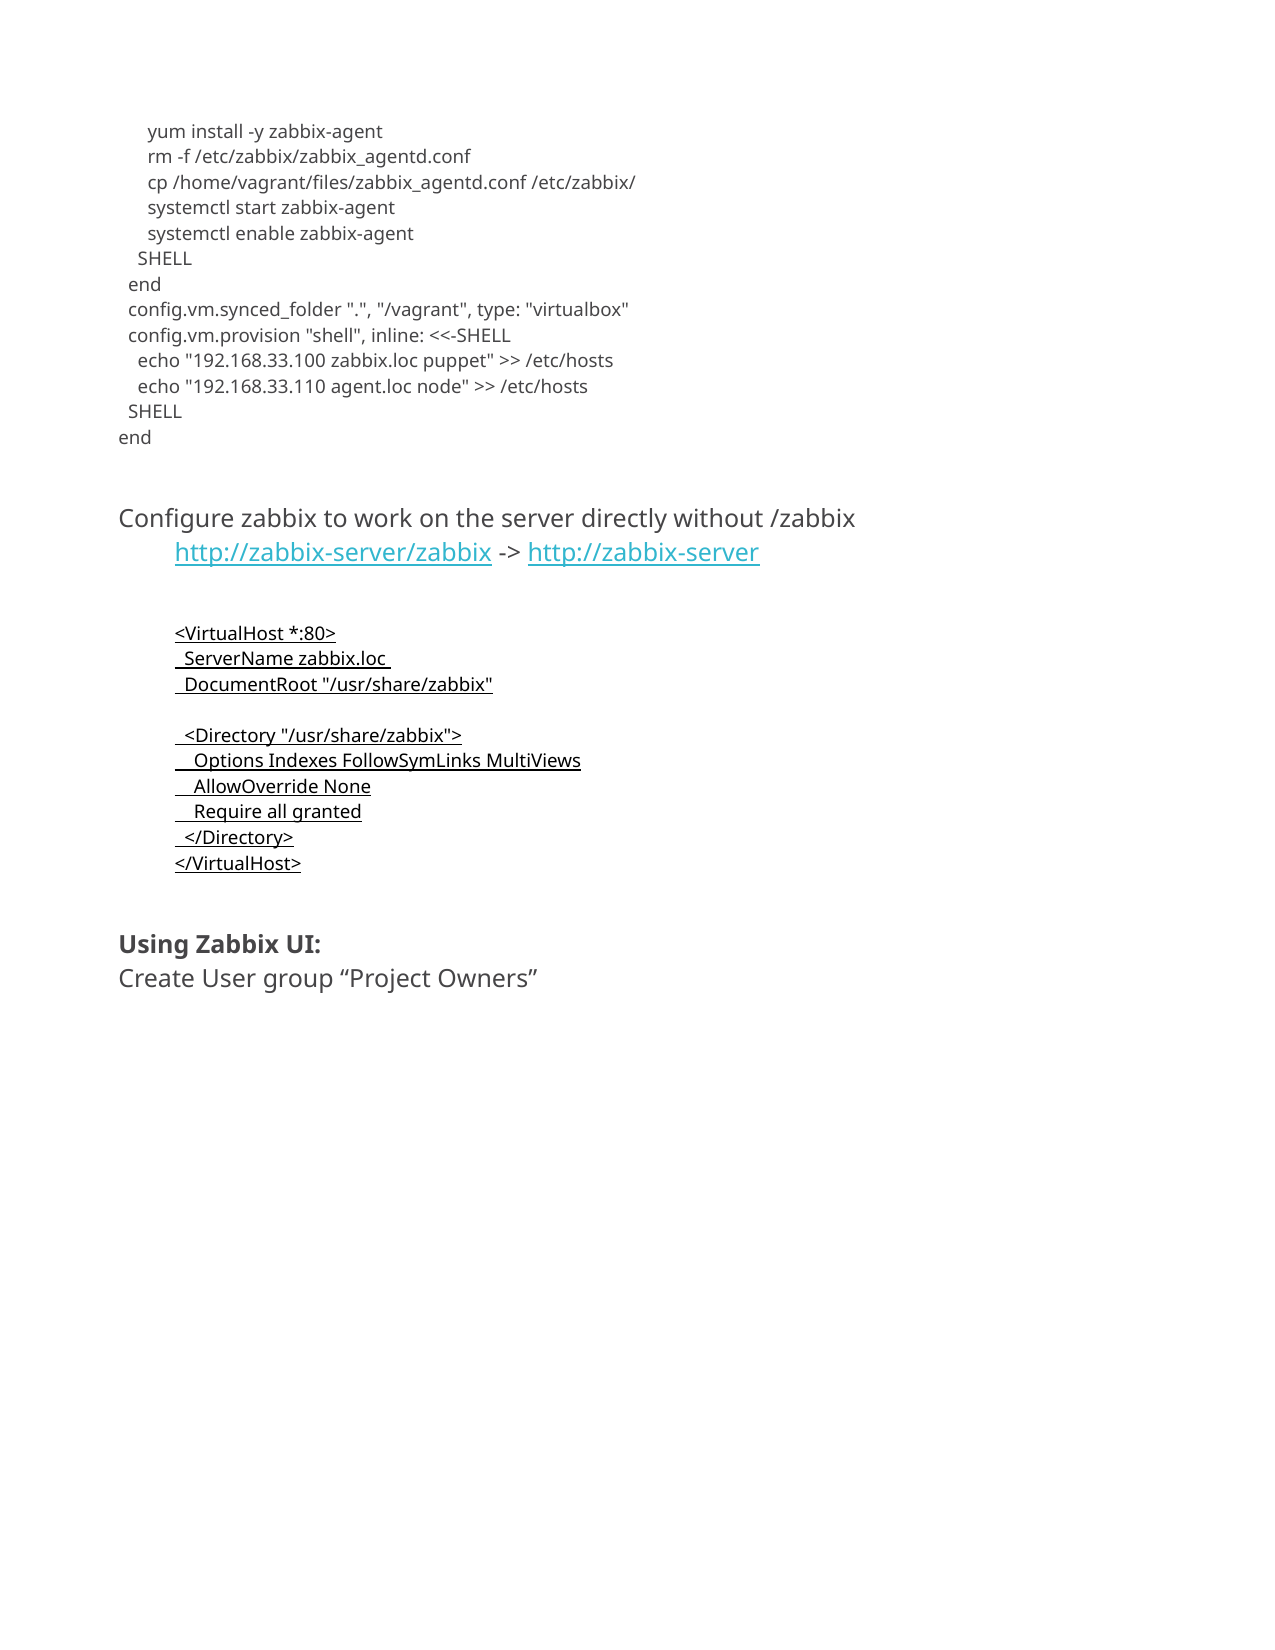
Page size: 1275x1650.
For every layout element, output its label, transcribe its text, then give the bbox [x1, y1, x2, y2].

text Using Zabbix UI: [118, 926, 1157, 960]
text yum install -y zabbix-agent [118, 118, 1157, 144]
text Configure zabbix to work on the server directly without /zabbix [118, 501, 1157, 535]
text DocumentRoot "/usr/share/zabbix" [174, 671, 1157, 697]
text rm -f /etc/zabbix/zabbix_agentd.conf [118, 144, 1157, 169]
text end [118, 271, 1157, 297]
text Require all granted [174, 799, 1157, 824]
text </Directory> [174, 824, 1157, 850]
text ServerName zabbix.loc [174, 646, 1157, 671]
text systemctl enable zabbix-agent [118, 220, 1157, 246]
text http://zabbix-server/zabbix -> http://zabbix-server [174, 535, 1157, 569]
text Create User group “Project Owners” [118, 960, 1157, 994]
text systemctl start zabbix-agent [118, 195, 1157, 220]
text cp /home/vagrant/files/zabbix_agentd.conf /etc/zabbix/ [118, 169, 1157, 195]
text </VirtualHost> [174, 850, 1157, 875]
text SHELL [118, 246, 1157, 271]
text SHELL [118, 399, 1157, 424]
text config.vm.provision "shell", inline: <<-SHELL [118, 322, 1157, 348]
text end [118, 424, 1157, 450]
text AllowOverride None [174, 773, 1157, 799]
text config.vm.synced_folder ".", "/vagrant", type: "virtualbox" [118, 297, 1157, 322]
text <VirtualHost *:80> [174, 620, 1157, 646]
text echo "192.168.33.110 agent.loc node" >> /etc/hosts [118, 373, 1157, 399]
text echo "192.168.33.100 zabbix.loc puppet" >> /etc/hosts [118, 348, 1157, 373]
text Options Indexes FollowSymLinks MultiViews [174, 748, 1157, 773]
text <Directory "/usr/share/zabbix"> [174, 722, 1157, 748]
